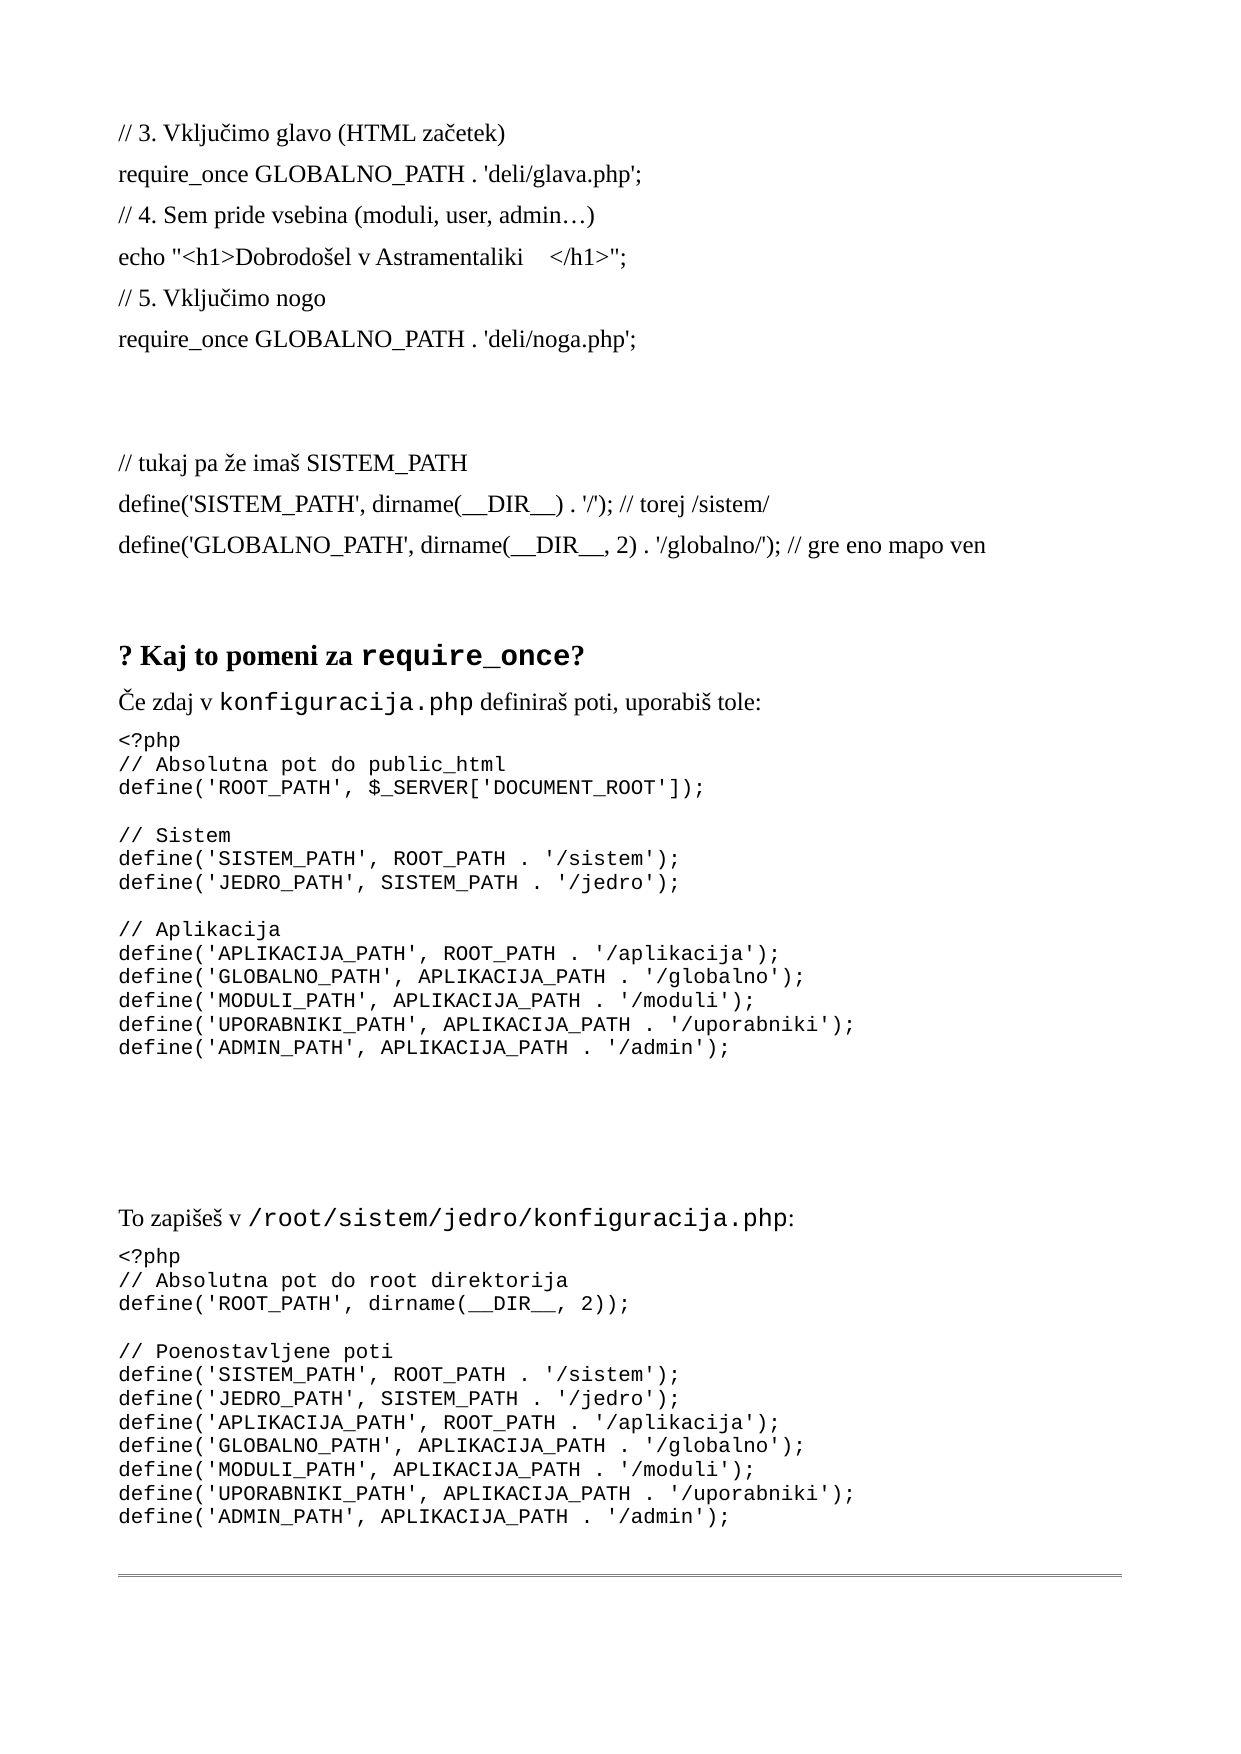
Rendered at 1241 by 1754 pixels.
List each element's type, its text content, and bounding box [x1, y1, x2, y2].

text define('MODULI_PATH', APLIKACIJA_PATH . '/moduli'); [118, 1459, 1122, 1483]
text echo "<h1>Dobrodošel v Astramentaliki ✨</h1>"; [118, 242, 1122, 271]
text To zapišeš v /root/sistem/jedro/konfiguracija.php: [118, 1203, 1122, 1234]
text // 3. Vključimo glavo (HTML začetek) [118, 118, 1122, 147]
text define('JEDRO_PATH', SISTEM_PATH . '/jedro'); [118, 1388, 1122, 1412]
text define('ROOT_PATH', $_SERVER['DOCUMENT_ROOT']); [118, 777, 1122, 801]
text // tukaj pa že imaš SISTEM_PATH [118, 448, 1122, 477]
text require_once GLOBALNO_PATH . 'deli/glava.php'; [118, 159, 1122, 188]
text define('APLIKACIJA_PATH', ROOT_PATH . '/aplikacija'); [118, 1412, 1122, 1435]
text define('MODULI_PATH', APLIKACIJA_PATH . '/moduli'); [118, 990, 1122, 1014]
text define('GLOBALNO_PATH', APLIKACIJA_PATH . '/globalno'); [118, 1435, 1122, 1459]
text define('ROOT_PATH', dirname(__DIR__, 2)); [118, 1293, 1122, 1317]
subtitle ? Kaj to pomeni za require_once? [118, 638, 1122, 674]
text define('UPORABNIKI_PATH', APLIKACIJA_PATH . '/uporabniki'); [118, 1483, 1122, 1506]
text // Sistem [118, 824, 1122, 848]
text define('ADMIN_PATH', APLIKACIJA_PATH . '/admin'); [118, 1037, 1122, 1061]
text // 5. Vključimo nogo [118, 283, 1122, 312]
text define('GLOBALNO_PATH', dirname(__DIR__, 2) . '/globalno/'); // gre eno mapo ven [118, 531, 1122, 559]
text <?php [118, 730, 1122, 754]
text define('UPORABNIKI_PATH', APLIKACIJA_PATH . '/uporabniki'); [118, 1014, 1122, 1037]
text define('SISTEM_PATH', ROOT_PATH . '/sistem'); [118, 1364, 1122, 1388]
text require_once GLOBALNO_PATH . 'deli/noga.php'; [118, 324, 1122, 353]
text define('GLOBALNO_PATH', APLIKACIJA_PATH . '/globalno'); [118, 966, 1122, 990]
text define('JEDRO_PATH', SISTEM_PATH . '/jedro'); [118, 872, 1122, 896]
text // 4. Sem pride vsebina (moduli, user, admin…) [118, 201, 1122, 229]
text // Absolutna pot do public_html [118, 754, 1122, 777]
text // Poenostavljene poti [118, 1341, 1122, 1364]
text // Aplikacija [118, 919, 1122, 943]
text Če zdaj v konfiguracija.php definiraš poti, uporabiš tole: [118, 687, 1122, 717]
text <?php [118, 1246, 1122, 1270]
text define('ADMIN_PATH', APLIKACIJA_PATH . '/admin'); [118, 1506, 1122, 1530]
text define('APLIKACIJA_PATH', ROOT_PATH . '/aplikacija'); [118, 943, 1122, 966]
text define('SISTEM_PATH', ROOT_PATH . '/sistem'); [118, 848, 1122, 872]
text // Absolutna pot do root direktorija [118, 1270, 1122, 1293]
text define('SISTEM_PATH', dirname(__DIR__) . '/'); // torej /sistem/ [118, 489, 1122, 518]
